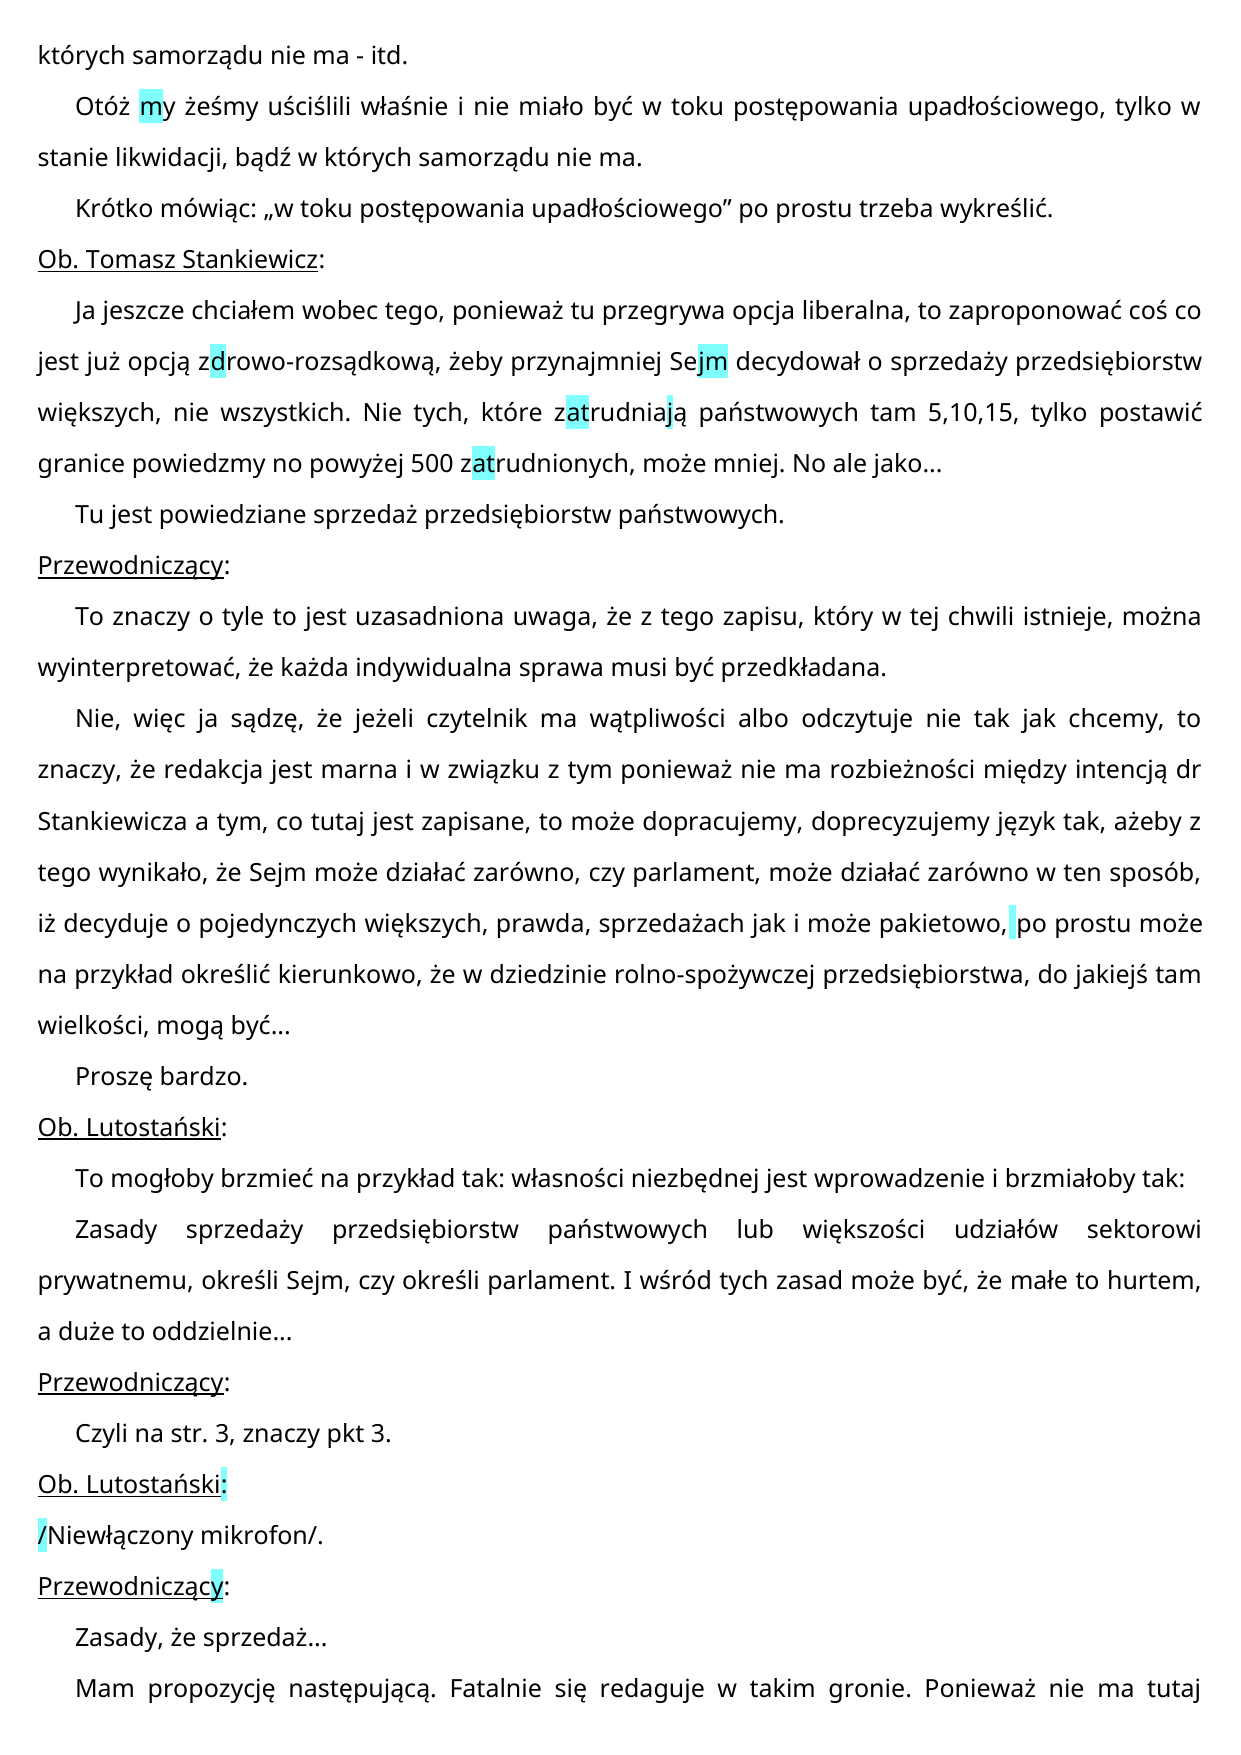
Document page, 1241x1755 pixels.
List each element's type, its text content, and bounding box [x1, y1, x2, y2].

text Przewodniczący: [37, 1364, 1203, 1399]
text Zasady, że sprzedaż... [37, 1620, 1203, 1654]
text To znaczy o tyle to jest uzasadniona uwaga, że z tego zapisu, który w tej chwili istnieje, można wyinterpretować, że każda indywidualna sprawa musi być przedkładana. [37, 599, 1203, 684]
text Przewodniczący: [37, 548, 1203, 582]
text Proszę bardzo. [37, 1058, 1203, 1092]
text Tu jest powiedziane sprzedaż przedsiębiorstw państwowych. [37, 497, 1203, 531]
text To mogłoby brzmieć na przykład tak: własności niezbędnej jest wprowadzenie i brzmiałoby tak: [37, 1160, 1203, 1194]
text /Niewłączony mikrofon/. [37, 1518, 1203, 1552]
text Ob. Tomasz Stankiewicz: [37, 242, 1203, 276]
text Ob. Lutostański: [37, 1109, 1203, 1143]
text Nie, więc ja sądzę, że jeżeli czytelnik ma wątpliwości albo odczytuje nie tak jak chcemy, to znaczy, że redakcja jest marna i w związku z tym ponieważ nie ma rozbieżności między intencją dr Stankiewicza a tym, co tutaj jest zapisane, to może dopracujemy, doprecyzujemy język tak, ażeby z tego wynikało, że Sejm może działać zarówno, czy parlament, może działać zarówno w ten sposób, iż decyduje o pojedynczych większych, prawda, sprzedażach jak i może pakietowo, po prostu może na przykład określić kierunkowo, że w dziedzinie rolno-spożywczej przedsiębiorstwa, do jakiejś tam wielkości, mogą być... [37, 701, 1203, 1041]
text Ob. Lutostański: [37, 1467, 1203, 1501]
text Krótko mówiąc: „w toku postępowania upadłościowego” po prostu trzeba wykreślić. [37, 191, 1203, 225]
text których samorządu nie ma - itd. [37, 37, 1203, 72]
text Ja jeszcze chciałem wobec tego, ponieważ tu przegrywa opcja liberalna, to zaproponować coś co jest już opcją zdrowo-rozsądkową, żeby przynajmniej Sejm decydował o sprzedaży przedsiębiorstw większych, nie wszystkich. Nie tych, które zatrudniają państwowych tam 5,10,15, tylko postawić granice powiedzmy no powyżej 500 zatrudnionych, może mniej. No ale jako... [37, 293, 1203, 480]
text Otóż my żeśmy uściślili właśnie i nie miało być w toku postępowania upadłościowego, tylko w stanie likwidacji, bądź w których samorządu nie ma. [37, 88, 1203, 174]
text Zasady sprzedaży przedsiębiorstw państwowych lub większości udziałów sektorowi prywatnemu, określi Sejm, czy określi parlament. I wśród tych zasad może być, że małe to hurtem, a duże to oddzielnie... [37, 1211, 1203, 1348]
text Czyli na str. 3, znaczy pkt 3. [37, 1416, 1203, 1450]
text Przewodniczący: [37, 1569, 1203, 1603]
text Mam propozycję następującą. Fatalnie się redaguje w takim gronie. Ponieważ nie ma tutaj [37, 1671, 1203, 1705]
